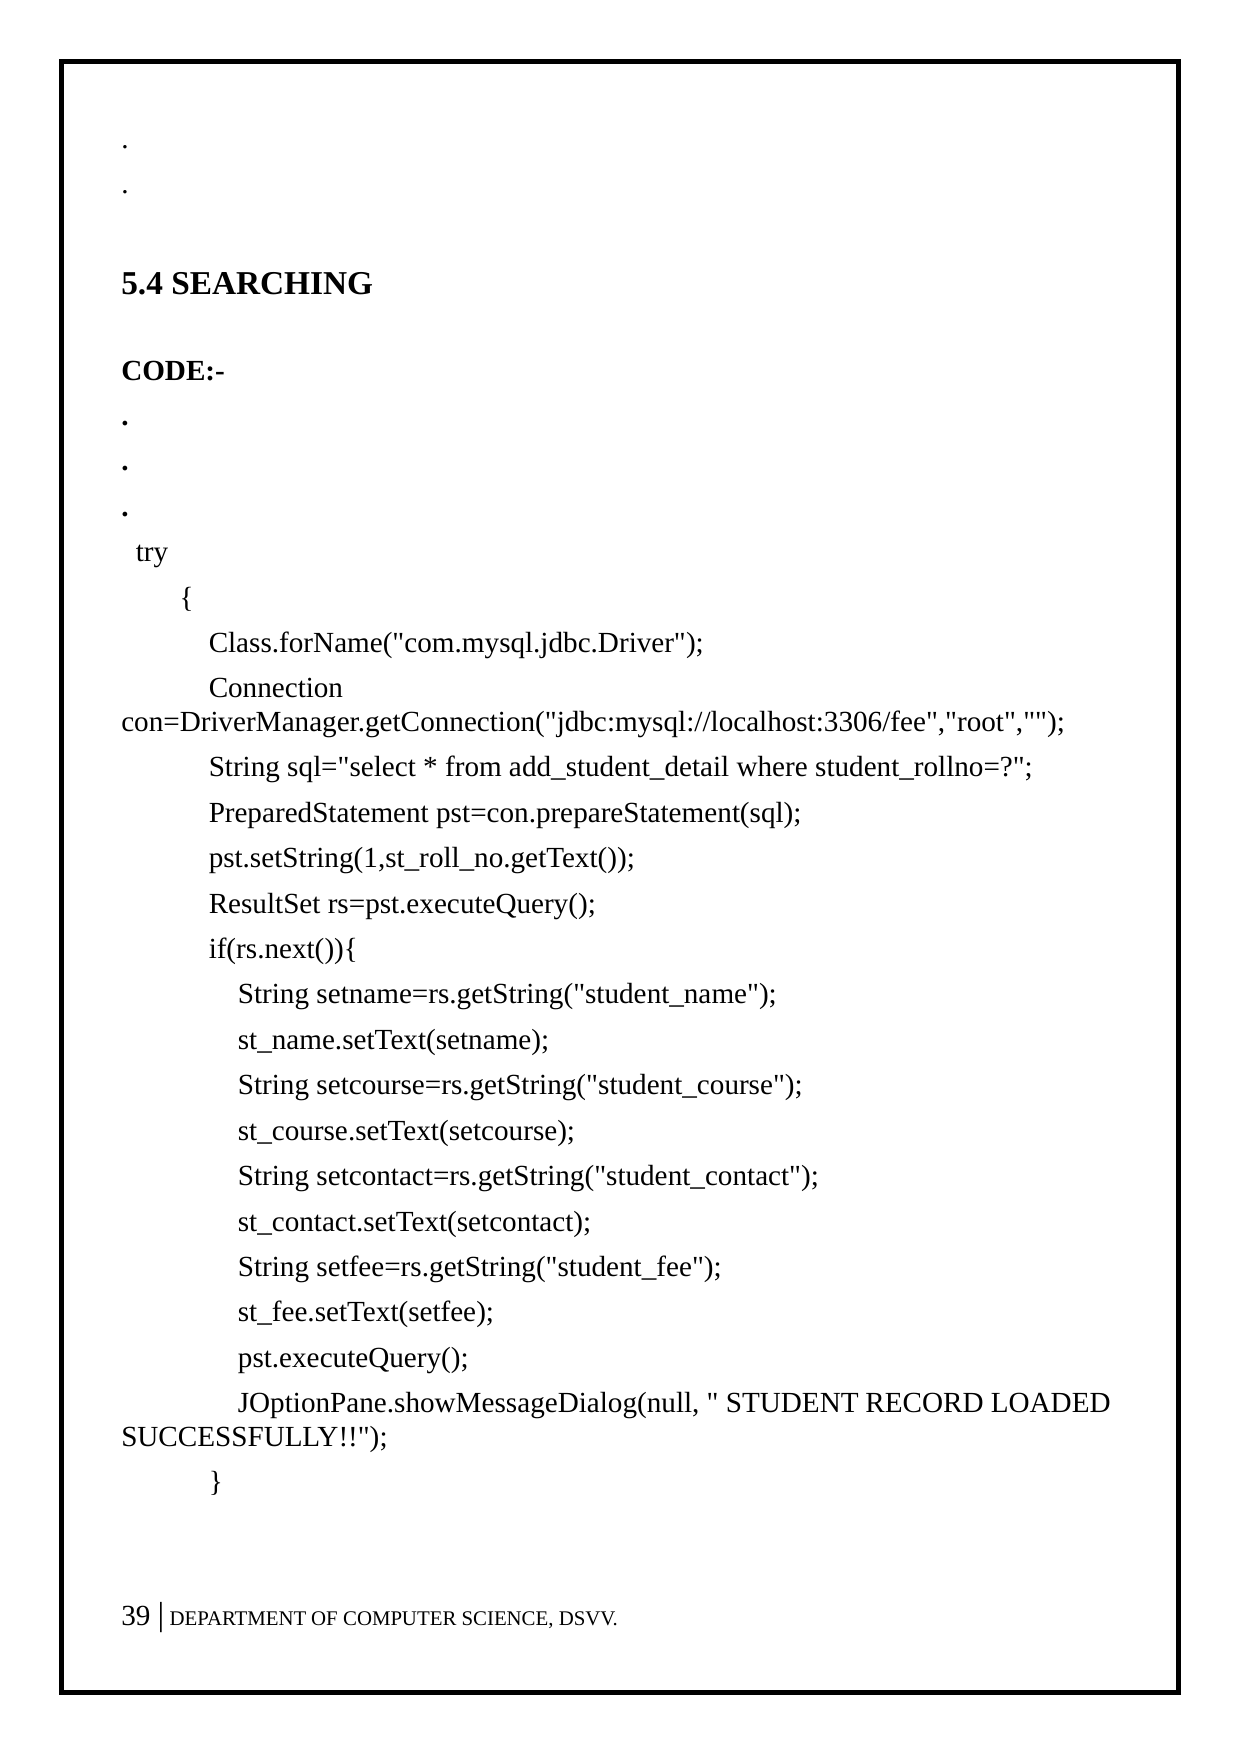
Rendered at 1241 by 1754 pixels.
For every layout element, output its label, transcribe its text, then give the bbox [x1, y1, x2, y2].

text if(rs.next()){ [121, 931, 1119, 965]
text st_course.setText(setcourse); [121, 1113, 1119, 1146]
text . [121, 121, 1119, 154]
text PreparedStatement pst=con.prepareStatement(sql); [121, 795, 1119, 828]
text ResultSet rs=pst.executeQuery(); [121, 886, 1119, 919]
text 5.4 SEARCHING [121, 263, 1119, 301]
text pst.executeQuery(); [121, 1340, 1119, 1373]
text st_name.setText(setname); [121, 1022, 1119, 1056]
text String sql="select * from add_student_detail where student_rollno=?"; [121, 749, 1119, 783]
text Connection con=DriverManager.getConnection("jdbc:mysql://localhost:3306/fee","root",""); [121, 671, 1119, 738]
text CODE:- [121, 353, 1119, 386]
text String setcourse=rs.getString("student_course"); [121, 1067, 1119, 1101]
text st_fee.setText(setfee); [121, 1294, 1119, 1328]
text String setname=rs.getString("student_name"); [121, 977, 1119, 1010]
text { [121, 580, 1119, 613]
text . [121, 166, 1119, 200]
text JOptionPane.showMessageDialog(null, " STUDENT RECORD LOADED SUCCESSFULLY!!"); [121, 1385, 1119, 1452]
text . [121, 489, 1119, 522]
text . [121, 443, 1119, 477]
text st_contact.setText(setcontact); [121, 1204, 1119, 1237]
text Class.forName("com.mysql.jdbc.Driver"); [121, 625, 1119, 659]
text . [121, 398, 1119, 432]
text String setfee=rs.getString("student_fee"); [121, 1249, 1119, 1283]
text String setcontact=rs.getString("student_contact"); [121, 1158, 1119, 1192]
text try [121, 534, 1119, 568]
text } [121, 1464, 1119, 1498]
text pst.setString(1,st_roll_no.getText()); [121, 840, 1119, 874]
